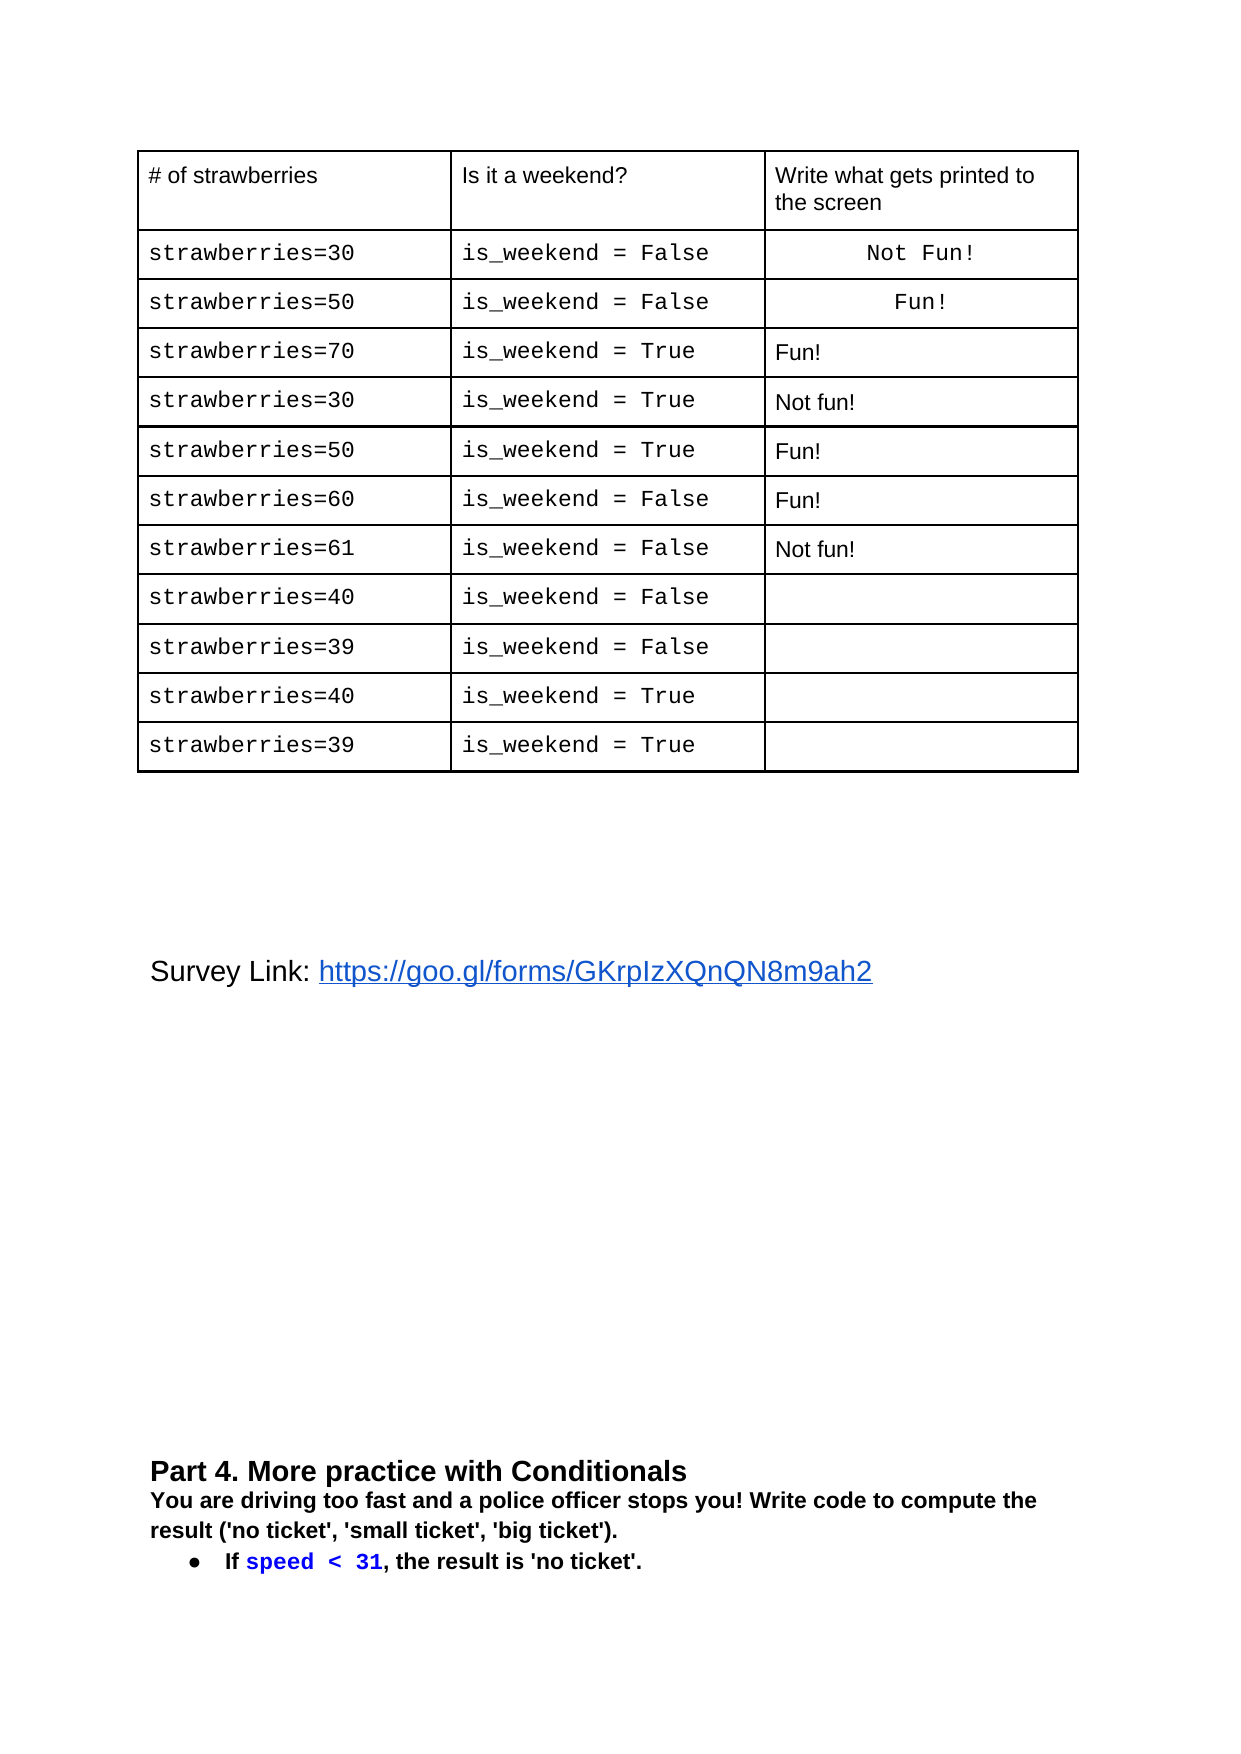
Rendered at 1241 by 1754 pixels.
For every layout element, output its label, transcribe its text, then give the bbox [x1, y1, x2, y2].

table_cell is_weekend = True [452, 329, 764, 376]
table_cell is_weekend = True [452, 428, 764, 475]
table_cell strawberries=39 [139, 625, 450, 672]
table_header Is it a weekend? [452, 152, 764, 229]
table_cell Not fun! [766, 378, 1077, 425]
table_cell strawberries=30 [139, 231, 450, 278]
table_cell is_weekend = True [452, 674, 764, 721]
table_cell strawberries=61 [139, 526, 450, 573]
table_cell strawberries=50 [139, 428, 450, 475]
table_cell Not Fun! [766, 231, 1077, 278]
table_cell strawberries=50 [139, 280, 450, 327]
table_cell Fun! [766, 428, 1077, 475]
table_cell strawberries=70 [139, 329, 450, 376]
table_cell strawberries=40 [139, 575, 450, 622]
subtitle Part 4. More practice with Conditionals [150, 1454, 1090, 1487]
list If speed < 31, the result is 'no ticket'. [187, 1548, 1090, 1576]
table_cell strawberries=60 [139, 477, 450, 524]
table_cell is_weekend = False [452, 526, 764, 573]
table_cell is_weekend = False [452, 280, 764, 327]
table_cell Fun! [766, 477, 1077, 524]
table_cell is_weekend = False [452, 477, 764, 524]
table_cell Fun! [766, 280, 1077, 327]
text You are driving too fast and a police officer stops you! Write code to compute the result ('no ticket', 'small ticket', 'big ticket'). [150, 1487, 1090, 1544]
table_cell Not fun! [766, 526, 1077, 573]
table_cell Fun! [766, 329, 1077, 376]
table_cell [766, 723, 1077, 770]
table_cell is_weekend = True [452, 723, 764, 770]
table_cell strawberries=30 [139, 378, 450, 425]
table_cell is_weekend = False [452, 231, 764, 278]
table_cell is_weekend = True [452, 378, 764, 425]
table_cell strawberries=40 [139, 674, 450, 721]
table_cell [766, 674, 1077, 721]
table_cell strawberries=39 [139, 723, 450, 770]
table_header # of strawberries [139, 152, 450, 229]
table_cell [766, 575, 1077, 622]
table_cell is_weekend = False [452, 575, 764, 622]
table_cell is_weekend = False [452, 625, 764, 672]
text Survey Link: https://goo.gl/forms/GKrpIzXQnQN8m9ah2 [150, 954, 1090, 987]
table_cell [766, 625, 1077, 672]
table_header Write what gets printed to the screen [766, 152, 1077, 229]
